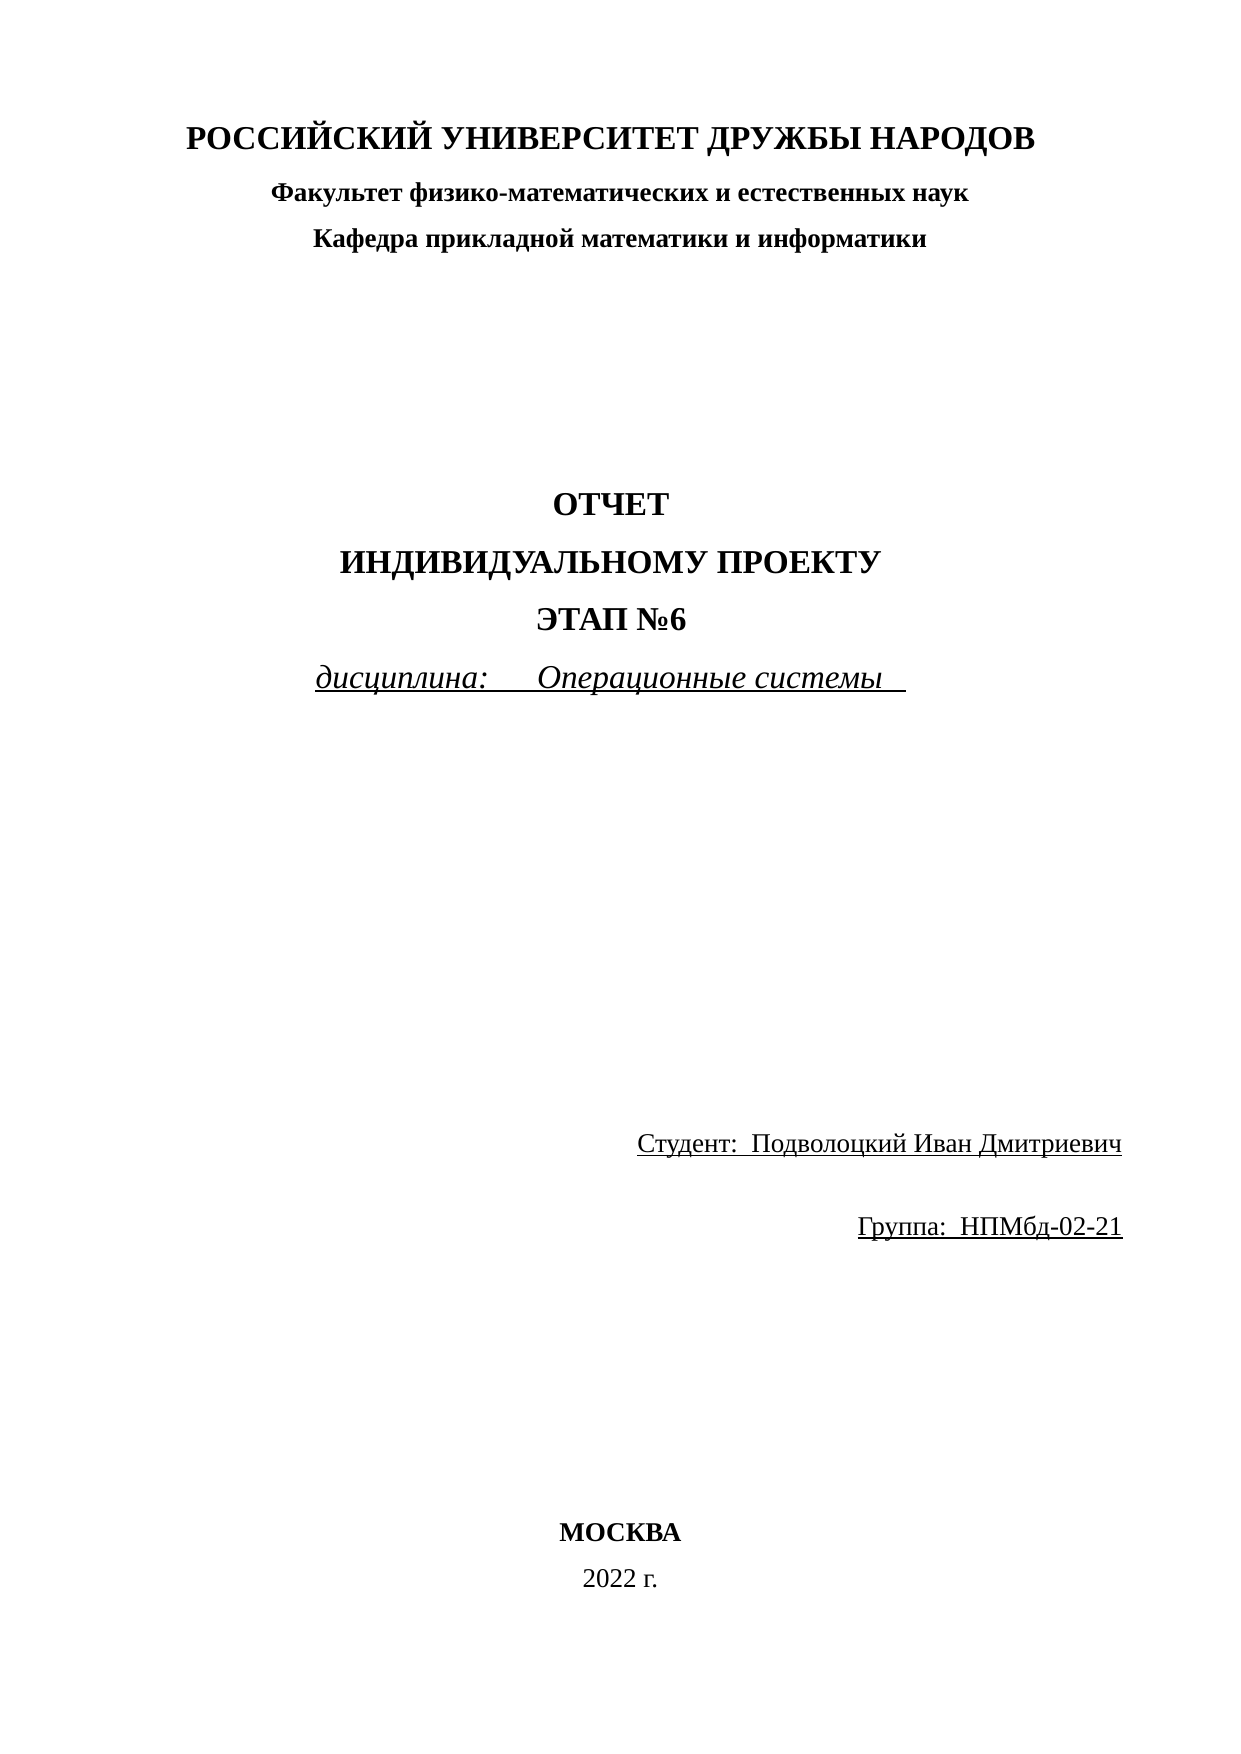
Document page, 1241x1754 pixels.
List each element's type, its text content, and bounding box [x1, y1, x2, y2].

text Кафедра прикладной математики и информатики [118, 222, 1122, 253]
text МОСКВА [118, 1516, 1122, 1547]
text дисциплина: Операционные системы [99, 657, 1122, 695]
text Студент: Подволоцкий Иван Дмитриевич [118, 1127, 1122, 1159]
text РОССИЙСКИЙ УНИВЕРСИТЕТ ДРУЖБЫ НАРОДОВ [99, 118, 1122, 156]
text Группа: НПМбд-02-21 [118, 1210, 1122, 1241]
text ЭТАП №6 [99, 599, 1122, 638]
text Факультет физико-математических и естественных наук [118, 176, 1122, 207]
text ИНДИВИДУАЛЬНОМУ ПРОЕКТУ [99, 542, 1122, 580]
text ОТЧЕТ [99, 484, 1122, 523]
text 2022 г. [118, 1562, 1122, 1593]
